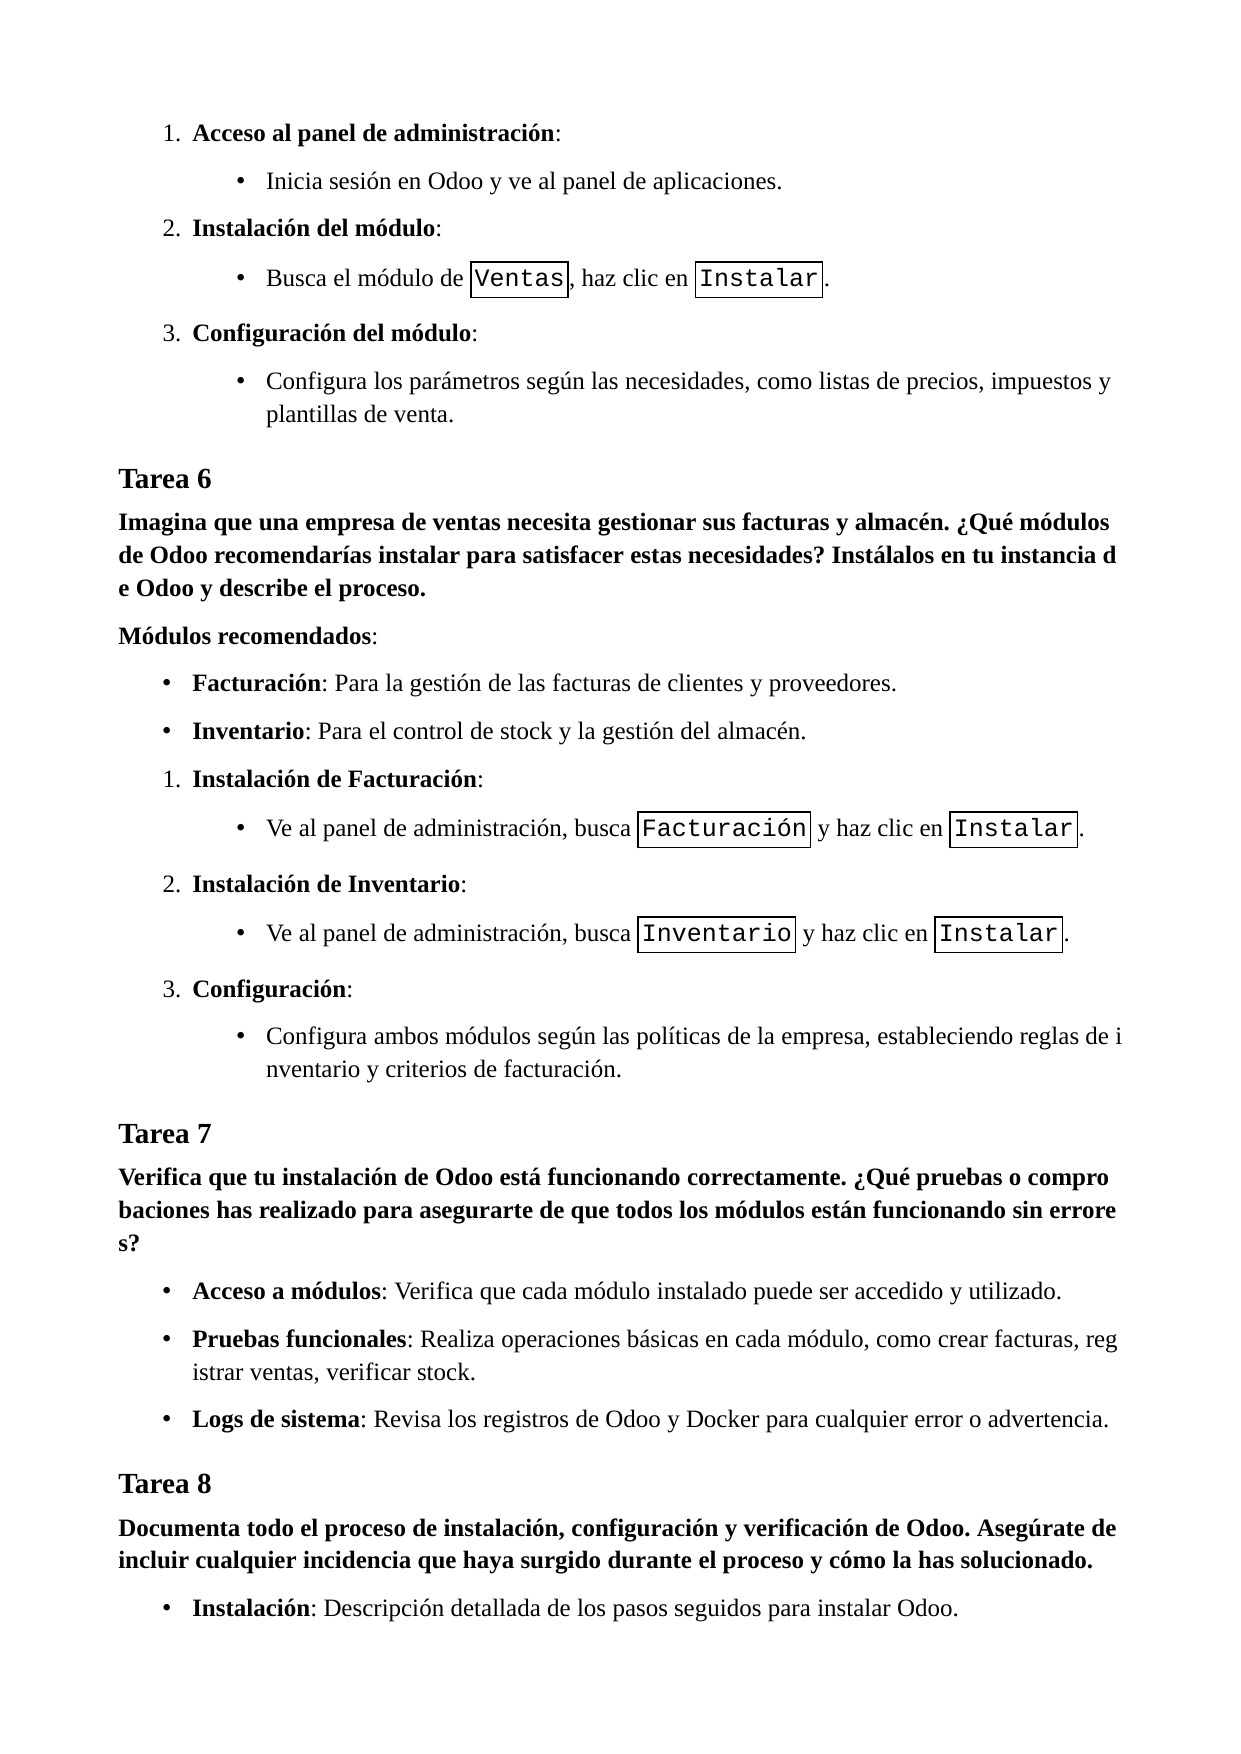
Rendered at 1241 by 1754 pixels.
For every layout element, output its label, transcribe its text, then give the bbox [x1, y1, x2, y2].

list Acceso a módulos: Verifica que cada módulo instalado puede ser accedido y utilizado. [162, 1276, 1122, 1305]
list Configuración: [162, 974, 1122, 1002]
list Logs de sistema: Revisa los registros de Odoo y Docker para cualquier error o advertencia. [162, 1404, 1122, 1433]
list Instalación de Inventario: [162, 869, 1122, 897]
list Configuración del módulo: [162, 318, 1122, 347]
list Ve al panel de administración, busca Inventario y haz clic en Instalar. [639, 918, 795, 952]
list Ve al panel de administración, busca Facturación y haz clic en Instalar. [951, 813, 1077, 847]
list Ve al panel de administración, busca Inventario y haz clic en Instalar. [796, 916, 934, 953]
list Acceso al panel de administración: [162, 118, 1122, 147]
text Verifica que tu instalación de Odoo está funcionando correctamente. ¿Qué pruebas o comprobaciones has realizado para asegurarte de que todos los módulos están funcionando sin errores? [118, 1162, 1122, 1257]
list Instalación de Facturación: [162, 764, 1122, 792]
list Configura ambos módulos según las políticas de la empresa, estableciendo reglas de inventario y criterios de facturación. [236, 1021, 1122, 1083]
list Busca el módulo de Ventas, haz clic en Instalar. [823, 261, 1122, 298]
list Busca el módulo de Ventas, haz clic en Instalar. [472, 263, 567, 297]
list Inventario: Para el control de stock y la gestión del almacén. [162, 716, 1122, 745]
list Ve al panel de administración, busca Inventario y haz clic en Instalar. [236, 916, 637, 953]
list Ve al panel de administración, busca Facturación y haz clic en Instalar. [236, 811, 637, 848]
list Configura los parámetros según las necesidades, como listas de precios, impuestos y plantillas de venta. [236, 366, 1122, 428]
text Módulos recomendados: [118, 621, 1122, 649]
text Imagina que una empresa de ventas necesita gestionar sus facturas y almacén. ¿Qué módulos de Odoo recomendarías instalar para satisfacer estas necesidades? Instálalos en tu instancia de Odoo y describe el proceso. [118, 507, 1122, 602]
list Pruebas funcionales: Realiza operaciones básicas en cada módulo, como crear facturas, registrar ventas, verificar stock. [162, 1324, 1122, 1386]
text Documenta todo el proceso de instalación, configuración y verificación de Odoo. Asegúrate de incluir cualquier incidencia que haya surgido durante el proceso y cómo la has solucionado. [118, 1513, 1122, 1574]
list Busca el módulo de Ventas, haz clic en Instalar. [236, 261, 470, 298]
list Ve al panel de administración, busca Facturación y haz clic en Instalar. [639, 813, 810, 847]
list Ve al panel de administración, busca Inventario y haz clic en Instalar. [936, 918, 1062, 952]
subtitle Tarea 7 [118, 1116, 1122, 1150]
list Busca el módulo de Ventas, haz clic en Instalar. [696, 263, 822, 297]
list Inicia sesión en Odoo y ve al panel de aplicaciones. [236, 166, 1122, 194]
list Instalación: Descripción detallada de los pasos seguidos para instalar Odoo. [162, 1593, 1122, 1622]
list Instalación del módulo: [162, 213, 1122, 242]
list Facturación: Para la gestión de las facturas de clientes y proveedores. [162, 668, 1122, 697]
list Ve al panel de administración, busca Facturación y haz clic en Instalar. [1078, 811, 1122, 848]
subtitle Tarea 6 [118, 461, 1122, 495]
subtitle Tarea 8 [118, 1467, 1122, 1500]
list Busca el módulo de Ventas, haz clic en Instalar. [569, 261, 695, 298]
list Ve al panel de administración, busca Inventario y haz clic en Instalar. [1063, 916, 1122, 953]
list Ve al panel de administración, busca Facturación y haz clic en Instalar. [811, 811, 949, 848]
